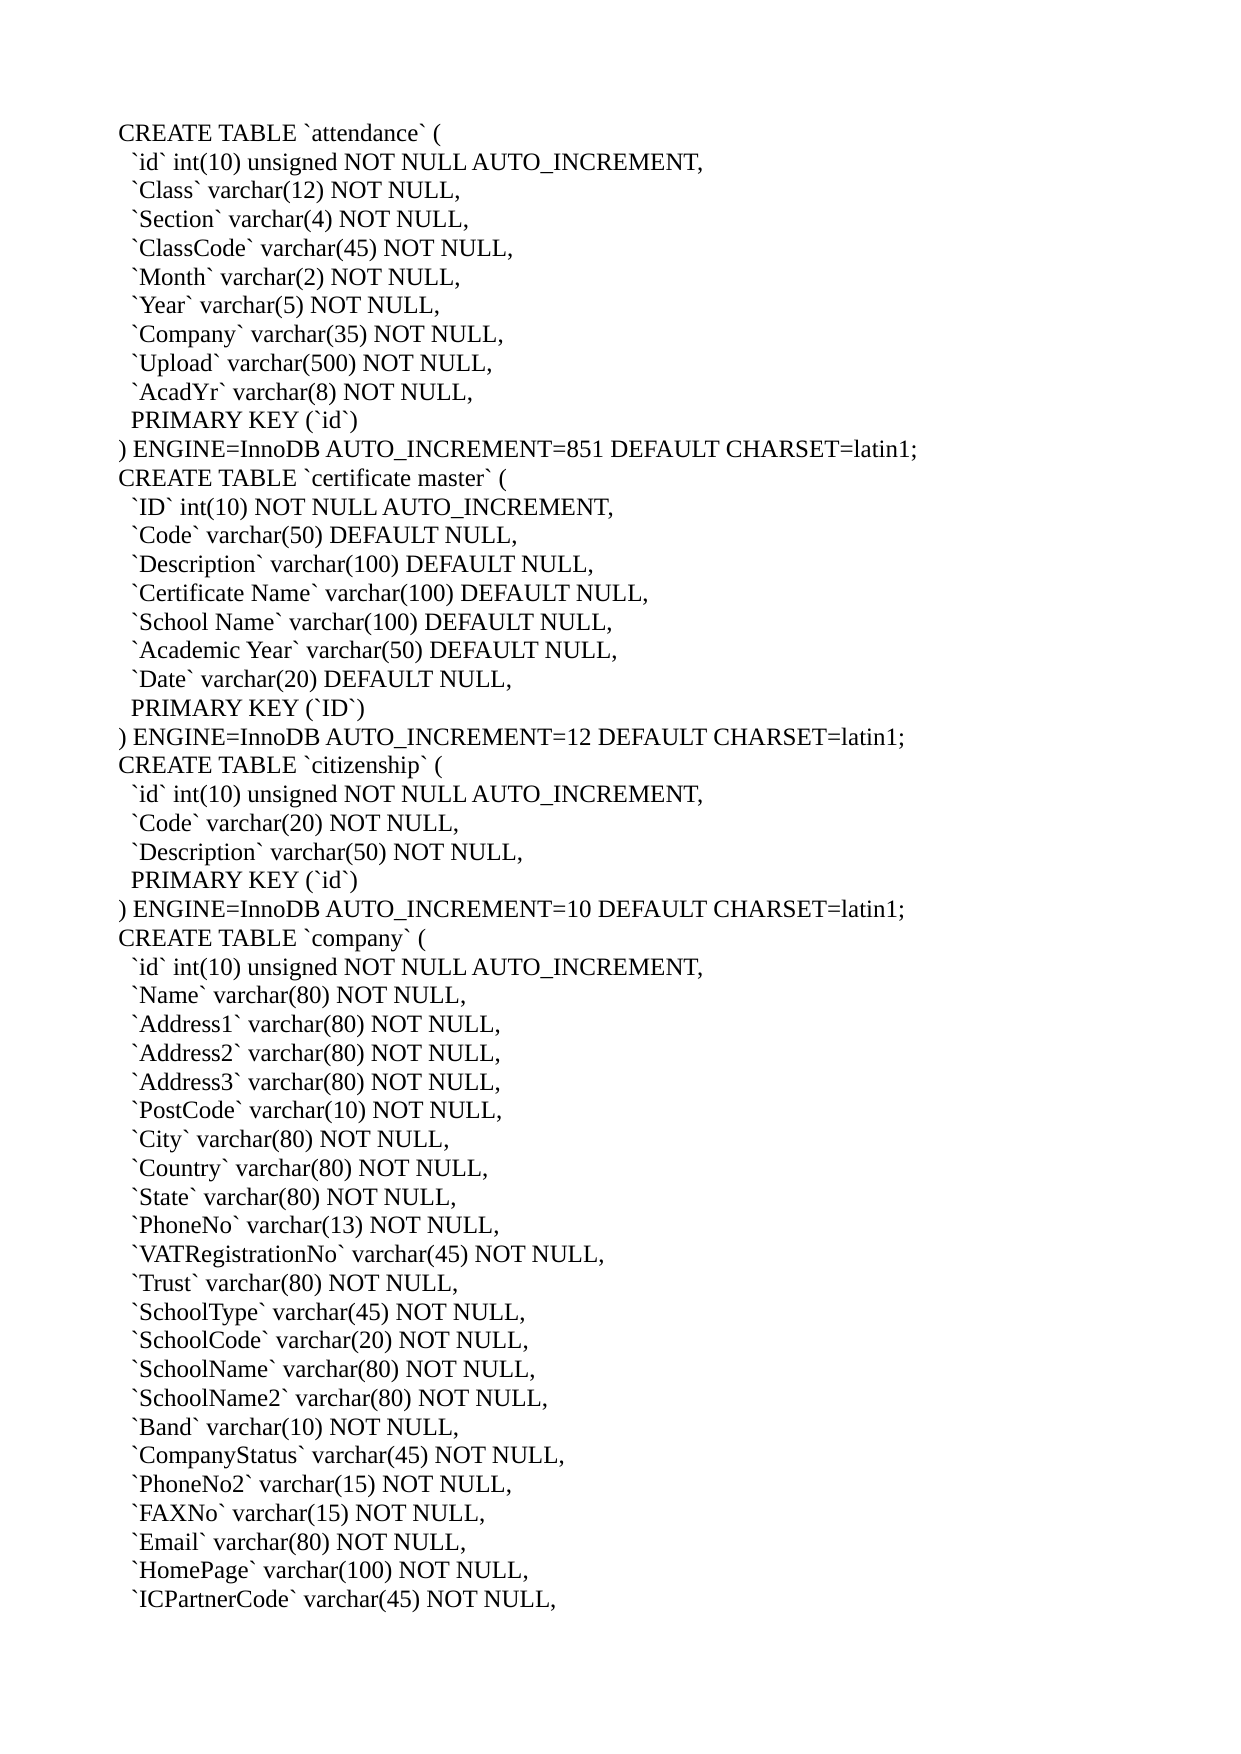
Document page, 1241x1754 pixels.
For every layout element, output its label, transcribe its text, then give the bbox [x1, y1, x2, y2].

text `SchoolName` varchar(80) NOT NULL, [118, 1354, 1122, 1383]
text `Description` varchar(100) DEFAULT NULL, [118, 549, 1122, 578]
text ) ENGINE=InnoDB AUTO_INCREMENT=10 DEFAULT CHARSET=latin1; [118, 894, 1122, 923]
text PRIMARY KEY (`id`) [118, 406, 1122, 434]
text `Date` varchar(20) DEFAULT NULL, [118, 664, 1122, 693]
text CREATE TABLE `attendance` ( [118, 118, 1122, 147]
text `ClassCode` varchar(45) NOT NULL, [118, 233, 1122, 262]
text `Band` varchar(10) NOT NULL, [118, 1412, 1122, 1441]
text `Address1` varchar(80) NOT NULL, [118, 1009, 1122, 1038]
text `Section` varchar(4) NOT NULL, [118, 204, 1122, 233]
text `ICPartnerCode` varchar(45) NOT NULL, [118, 1584, 1122, 1613]
text `Academic Year` varchar(50) DEFAULT NULL, [118, 636, 1122, 664]
text PRIMARY KEY (`ID`) [118, 693, 1122, 722]
text `id` int(10) unsigned NOT NULL AUTO_INCREMENT, [118, 952, 1122, 981]
text `Address3` varchar(80) NOT NULL, [118, 1067, 1122, 1096]
text `Email` varchar(80) NOT NULL, [118, 1527, 1122, 1556]
text `id` int(10) unsigned NOT NULL AUTO_INCREMENT, [118, 147, 1122, 176]
text PRIMARY KEY (`id`) [118, 866, 1122, 894]
text `Address2` varchar(80) NOT NULL, [118, 1038, 1122, 1067]
text ) ENGINE=InnoDB AUTO_INCREMENT=851 DEFAULT CHARSET=latin1; [118, 434, 1122, 463]
text `Code` varchar(50) DEFAULT NULL, [118, 521, 1122, 549]
text `SchoolType` varchar(45) NOT NULL, [118, 1297, 1122, 1326]
text `Description` varchar(50) NOT NULL, [118, 837, 1122, 866]
text `SchoolCode` varchar(20) NOT NULL, [118, 1326, 1122, 1354]
text `State` varchar(80) NOT NULL, [118, 1182, 1122, 1211]
text `Upload` varchar(500) NOT NULL, [118, 348, 1122, 377]
text `id` int(10) unsigned NOT NULL AUTO_INCREMENT, [118, 779, 1122, 808]
text `SchoolName2` varchar(80) NOT NULL, [118, 1383, 1122, 1412]
text `Code` varchar(20) NOT NULL, [118, 808, 1122, 837]
text CREATE TABLE `citizenship` ( [118, 751, 1122, 779]
text CREATE TABLE `company` ( [118, 923, 1122, 952]
text `PostCode` varchar(10) NOT NULL, [118, 1096, 1122, 1124]
text `CompanyStatus` varchar(45) NOT NULL, [118, 1441, 1122, 1469]
text `Name` varchar(80) NOT NULL, [118, 981, 1122, 1009]
text `FAXNo` varchar(15) NOT NULL, [118, 1498, 1122, 1527]
text `VATRegistrationNo` varchar(45) NOT NULL, [118, 1239, 1122, 1268]
text `Month` varchar(2) NOT NULL, [118, 262, 1122, 291]
text `Class` varchar(12) NOT NULL, [118, 176, 1122, 204]
text CREATE TABLE `certificate master` ( [118, 463, 1122, 492]
text `PhoneNo2` varchar(15) NOT NULL, [118, 1469, 1122, 1498]
text `AcadYr` varchar(8) NOT NULL, [118, 377, 1122, 406]
text ) ENGINE=InnoDB AUTO_INCREMENT=12 DEFAULT CHARSET=latin1; [118, 722, 1122, 751]
text `Company` varchar(35) NOT NULL, [118, 319, 1122, 348]
text `PhoneNo` varchar(13) NOT NULL, [118, 1211, 1122, 1239]
text `HomePage` varchar(100) NOT NULL, [118, 1556, 1122, 1584]
text `Country` varchar(80) NOT NULL, [118, 1153, 1122, 1182]
text `Trust` varchar(80) NOT NULL, [118, 1268, 1122, 1297]
text `City` varchar(80) NOT NULL, [118, 1124, 1122, 1153]
text `ID` int(10) NOT NULL AUTO_INCREMENT, [118, 492, 1122, 521]
text `School Name` varchar(100) DEFAULT NULL, [118, 607, 1122, 636]
text `Certificate Name` varchar(100) DEFAULT NULL, [118, 578, 1122, 607]
text `Year` varchar(5) NOT NULL, [118, 291, 1122, 319]
